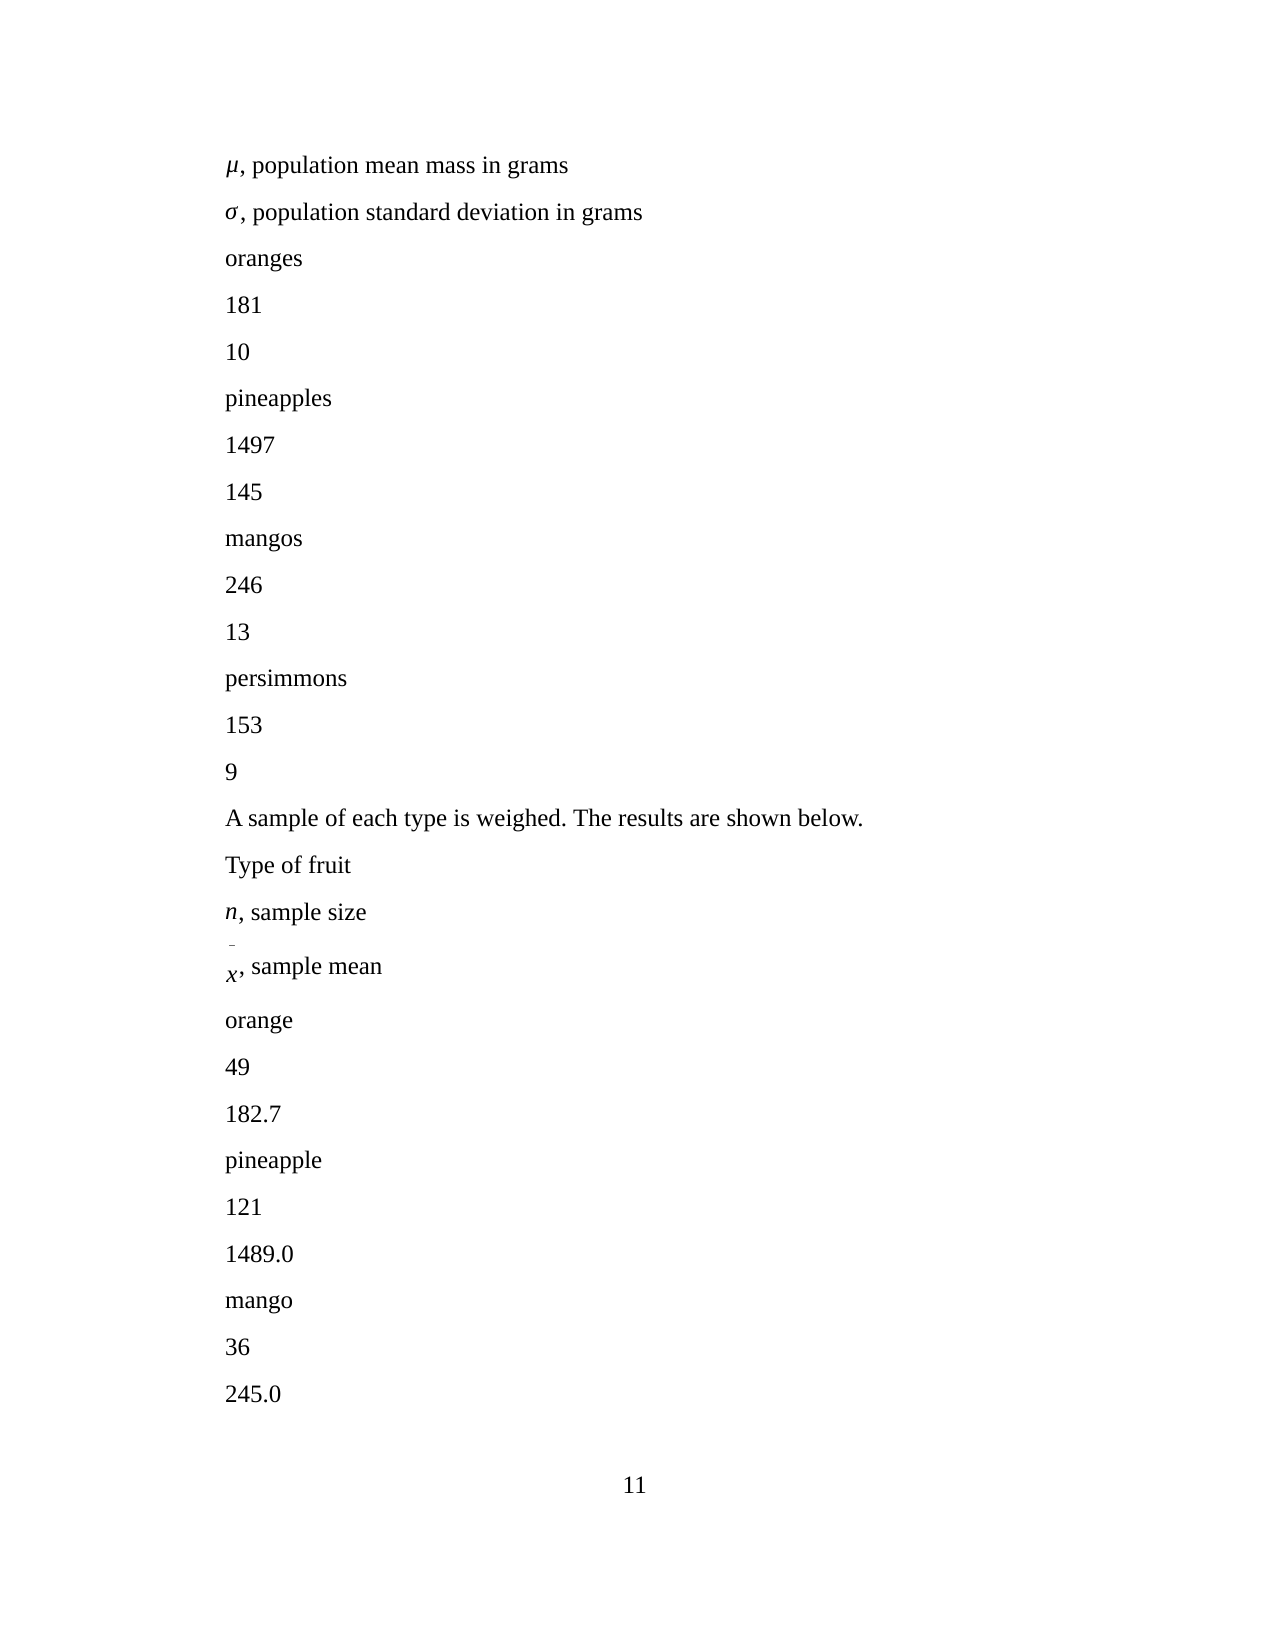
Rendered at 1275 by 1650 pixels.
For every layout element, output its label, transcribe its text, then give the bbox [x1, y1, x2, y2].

list 49 [187, 1052, 1125, 1081]
list mangos [187, 523, 1125, 552]
list , sample size [187, 897, 1125, 925]
list 9 [187, 757, 1125, 785]
list 1489.0 [187, 1239, 1125, 1267]
list 246 [187, 570, 1125, 599]
list 181 [187, 290, 1125, 319]
list 36 [187, 1332, 1125, 1361]
list 13 [187, 617, 1125, 645]
list , population standard deviation in grams [187, 197, 1125, 225]
list 121 [187, 1192, 1125, 1221]
list 145 [187, 477, 1125, 505]
list A sample of each type is weighed. The results are shown below. [187, 803, 1125, 832]
list oranges [187, 243, 1125, 272]
list 245.0 [187, 1379, 1125, 1407]
list , population mean mass in grams [187, 150, 1125, 179]
list 10 [187, 337, 1125, 365]
list mango [187, 1285, 1125, 1314]
list Type of fruit [187, 850, 1125, 879]
list persimmons [187, 663, 1125, 692]
list 1497 [187, 430, 1125, 459]
list , sample mean [187, 943, 1125, 987]
list orange [187, 1005, 1125, 1034]
list pineapple [187, 1145, 1125, 1174]
list 182.7 [187, 1099, 1125, 1127]
list pineapples [187, 383, 1125, 412]
list 153 [187, 710, 1125, 739]
